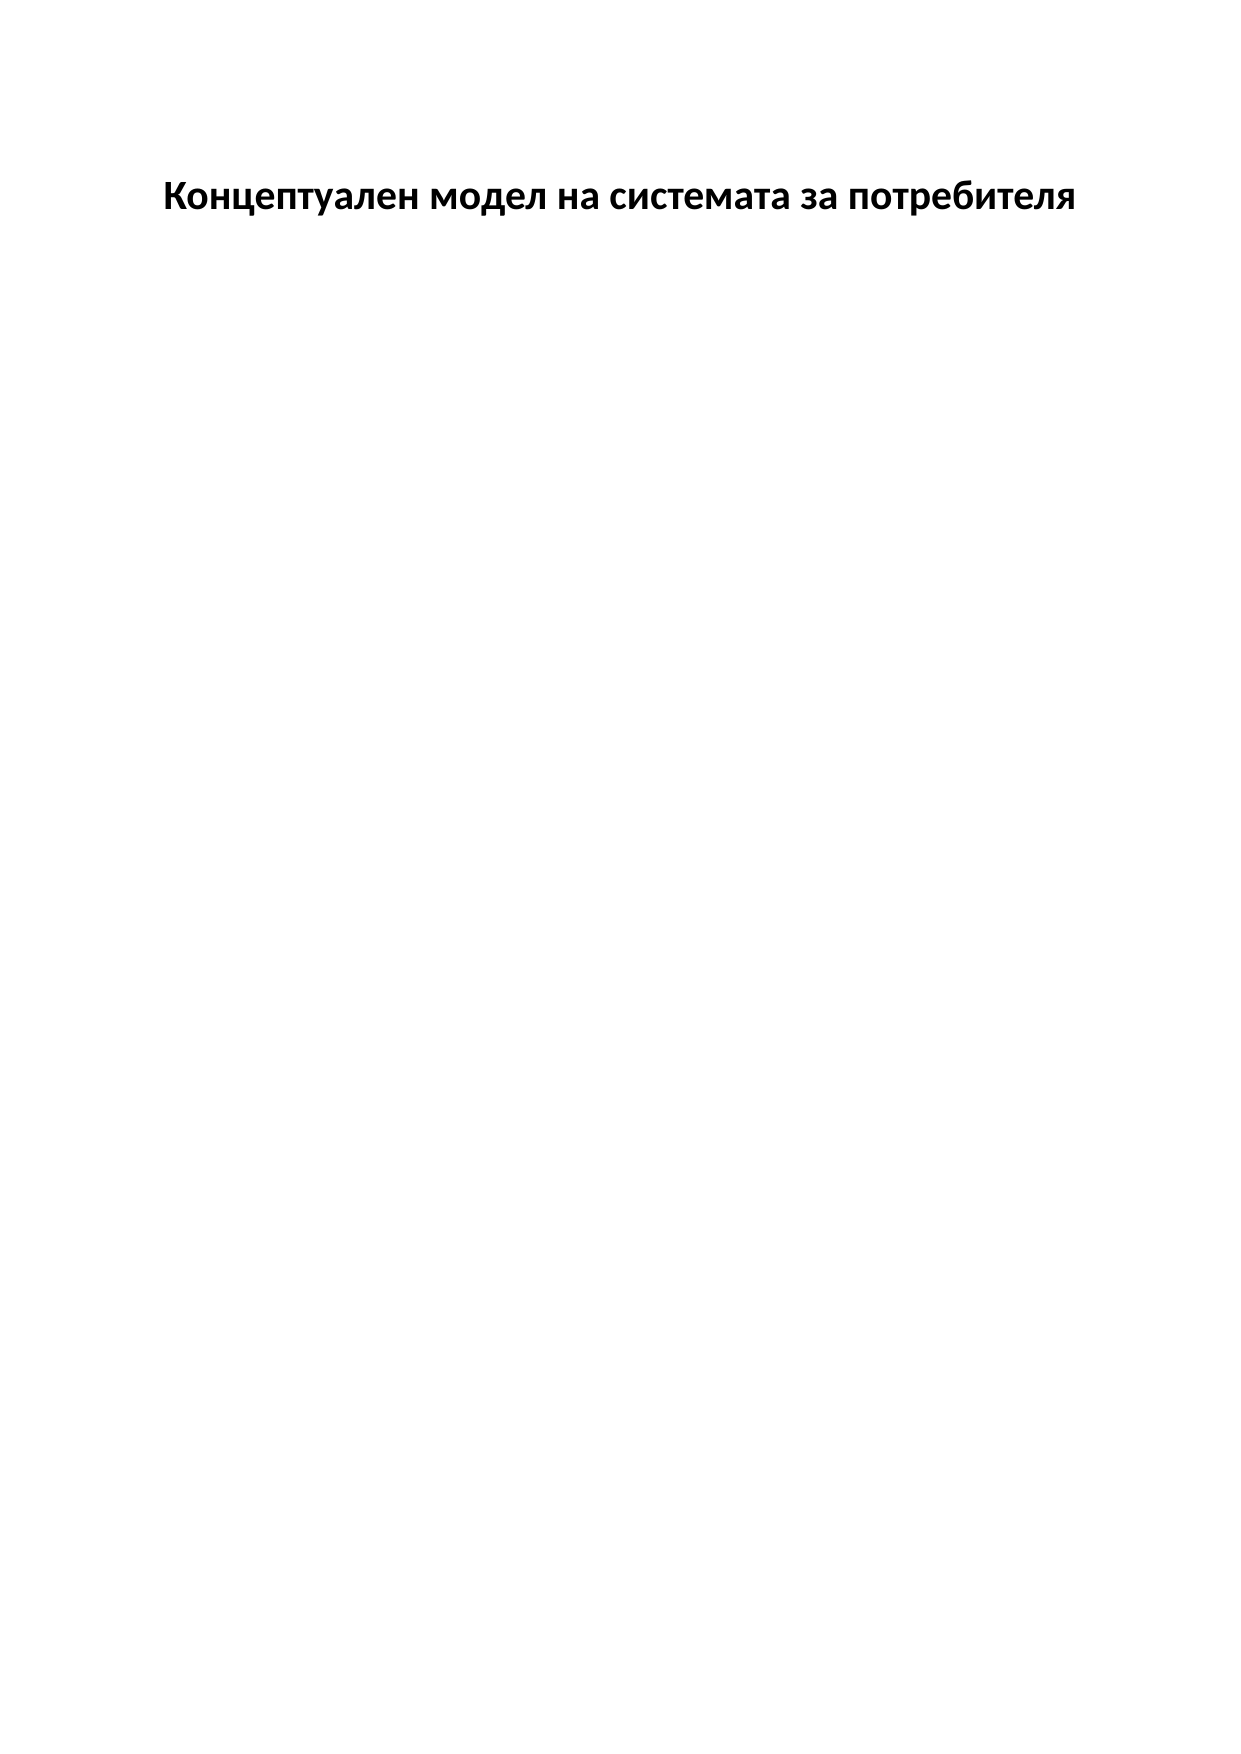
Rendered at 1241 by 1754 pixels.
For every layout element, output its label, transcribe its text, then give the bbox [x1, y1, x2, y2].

text Концептуален модел на системата за потребителя [118, 169, 1122, 220]
